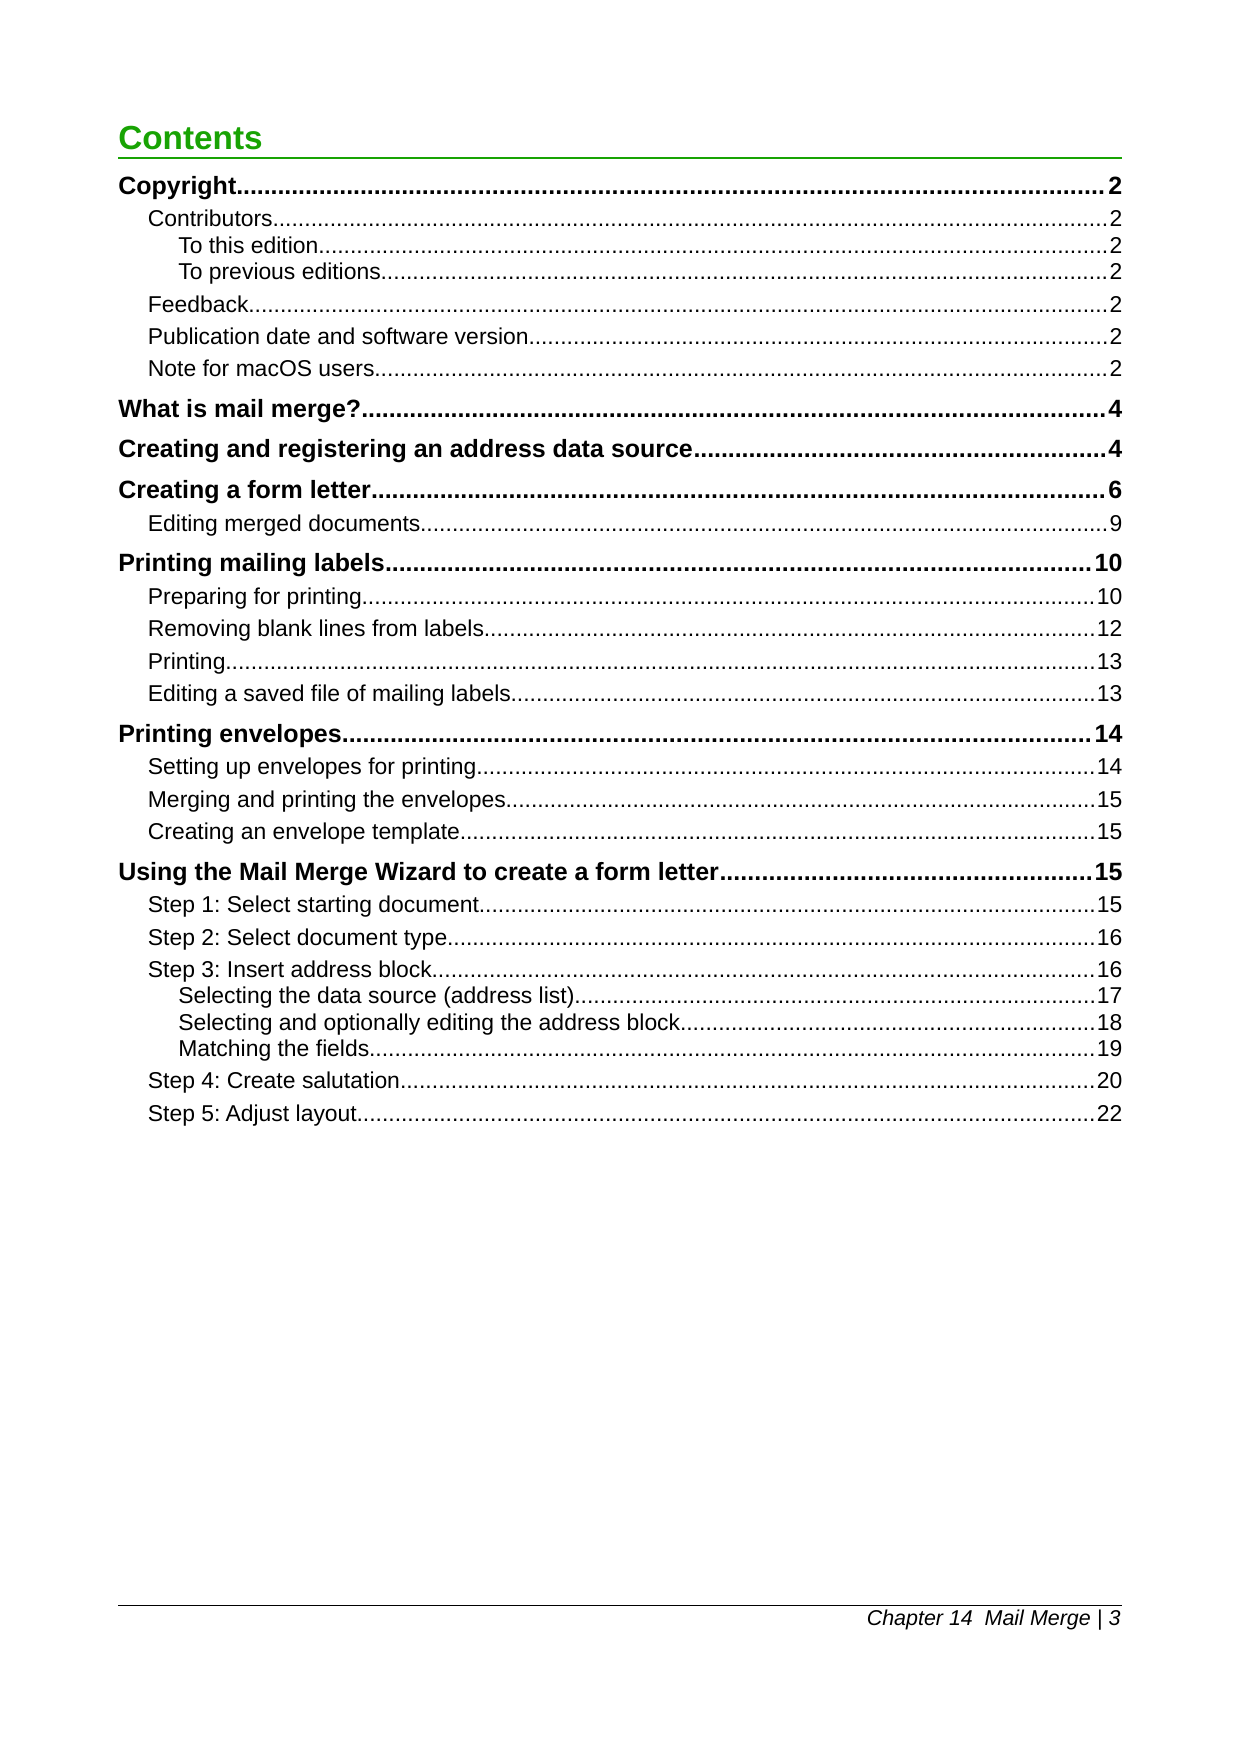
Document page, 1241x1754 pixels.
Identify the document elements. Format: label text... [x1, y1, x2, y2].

text Merging and printing the envelopes 15 [148, 786, 1122, 812]
text Printing mailing labels 10 [118, 548, 1122, 577]
text Copyright 2 [118, 171, 1122, 199]
text Matching the fields 19 [178, 1035, 1122, 1061]
text To this edition 2 [178, 232, 1122, 258]
text Removing blank lines from labels 12 [148, 615, 1122, 642]
text Note for macOS users 2 [148, 355, 1122, 382]
text Step 2: Select document type 16 [148, 924, 1122, 950]
text Creating an envelope template 15 [148, 818, 1122, 844]
text Step 1: Select starting document 15 [148, 891, 1122, 918]
text To previous editions 2 [178, 258, 1122, 284]
text Setting up envelopes for printing 14 [148, 753, 1122, 780]
text Selecting the data source (address list) 17 [178, 982, 1122, 1009]
text Feedback 2 [148, 291, 1122, 317]
text Editing merged documents 9 [148, 510, 1122, 536]
text Step 5: Adjust layout 22 [148, 1100, 1122, 1126]
text Using the Mail Merge Wizard to create a form letter 15 [118, 856, 1122, 885]
text Publication date and software version 2 [148, 323, 1122, 349]
text Preparing for printing 10 [148, 583, 1122, 609]
text What is mail merge? 4 [118, 394, 1122, 422]
text Contributors 2 [148, 205, 1122, 232]
subtitle Contents [118, 118, 1122, 157]
text Creating and registering an address data source 4 [118, 434, 1122, 463]
text Printing envelopes 14 [118, 718, 1122, 747]
text Editing a saved file of mailing labels 13 [148, 680, 1122, 707]
text Selecting and optionally editing the address block 18 [178, 1009, 1122, 1035]
text Step 4: Create salutation 20 [148, 1067, 1122, 1094]
text Creating a form letter 6 [118, 475, 1122, 504]
text Printing 13 [148, 648, 1122, 674]
text Step 3: Insert address block 16 [148, 956, 1122, 982]
